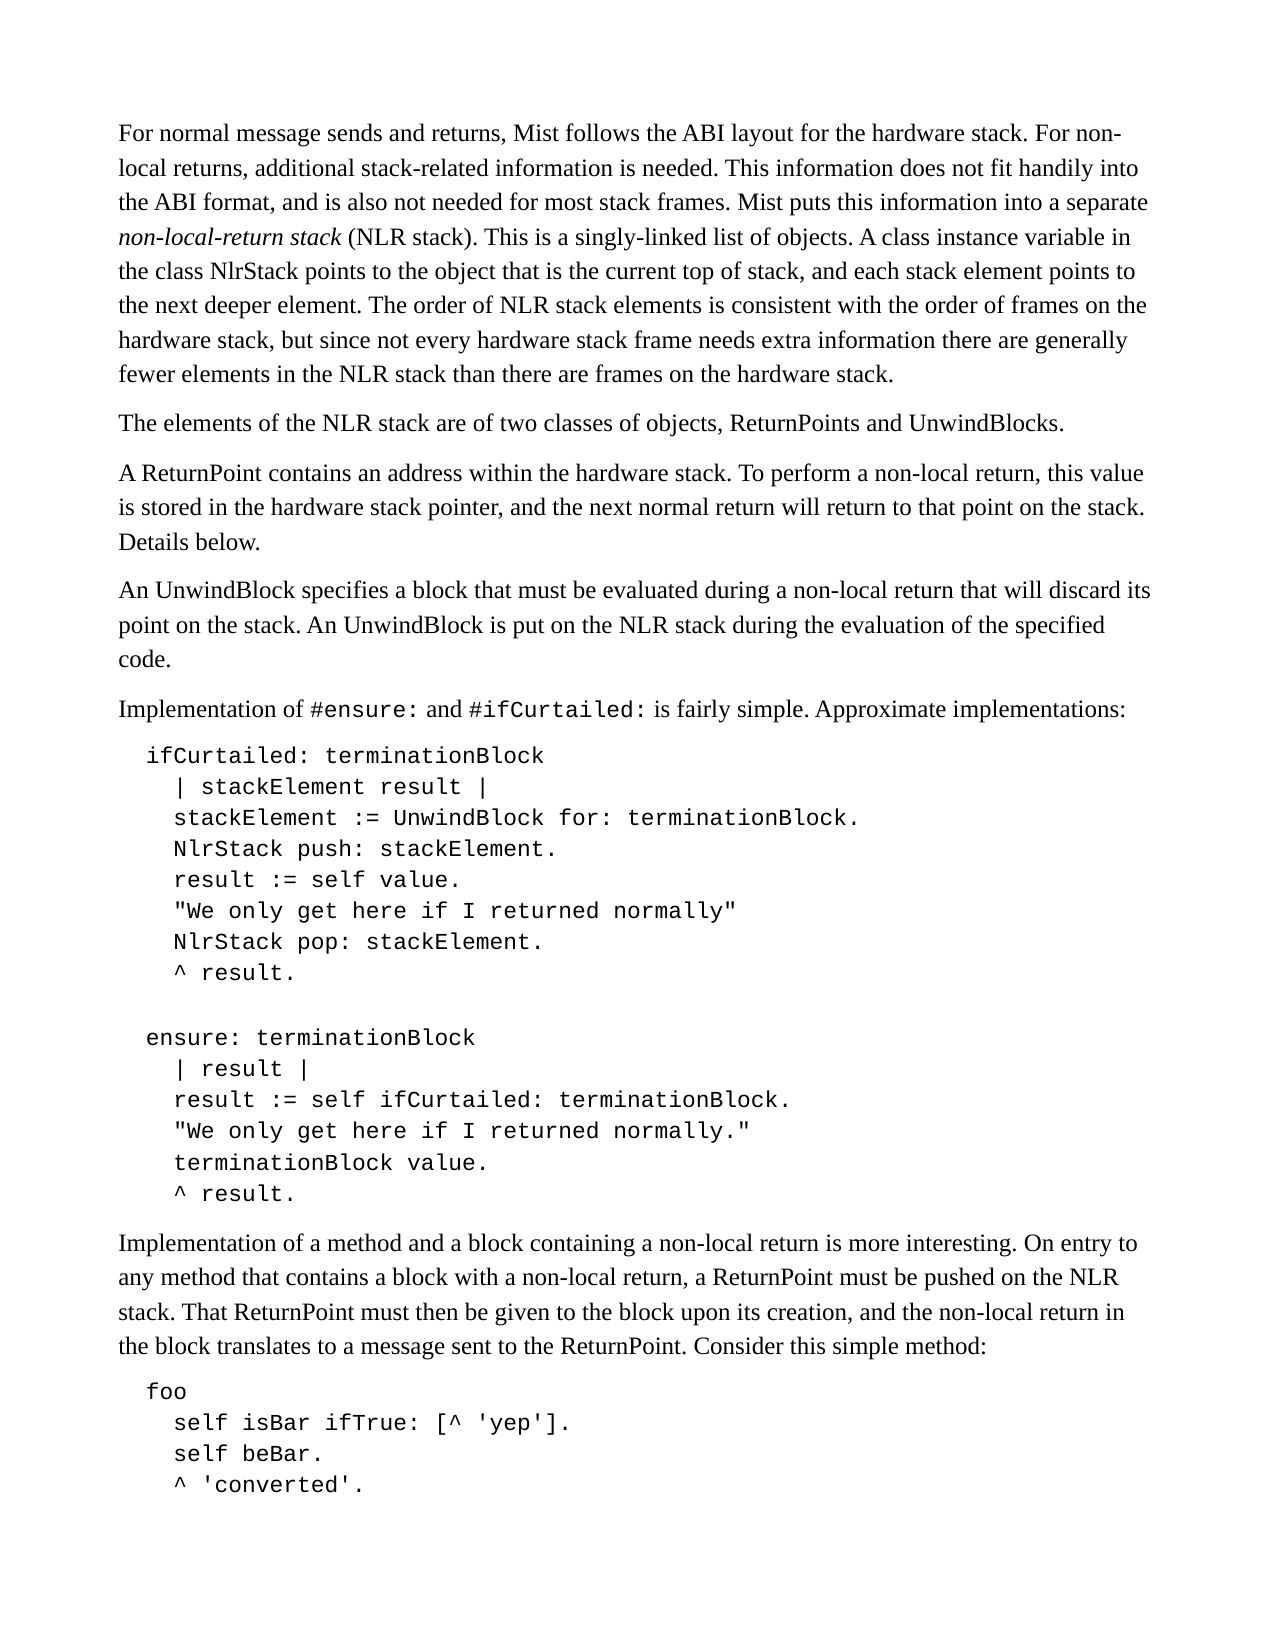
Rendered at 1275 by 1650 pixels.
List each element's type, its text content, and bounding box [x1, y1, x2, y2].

text NlrStack pop: stackElement. [118, 931, 1157, 957]
text result := self value. [118, 869, 1157, 894]
text terminationBlock value. [118, 1151, 1157, 1177]
text The elements of the NLR stack are of two classes of objects, ReturnPoints and UnwindBlocks. [118, 408, 1157, 437]
text stackElement := UnwindBlock for: terminationBlock. [118, 807, 1157, 832]
text Implementation of #ensure: and #ifCurtailed: is fairly simple. Approximate implementations: [118, 694, 1157, 724]
text self isBar ifTrue: [^ 'yep']. [118, 1412, 1157, 1437]
text | result | [118, 1058, 1157, 1084]
text foo [118, 1381, 1157, 1406]
text ifCurtailed: terminationBlock [118, 744, 1157, 770]
text ensure: terminationBlock [118, 1027, 1157, 1053]
text ^ 'converted'. [118, 1474, 1157, 1499]
text ^ result. [118, 962, 1157, 988]
text "We only get here if I returned normally" [118, 900, 1157, 926]
text "We only get here if I returned normally." [118, 1120, 1157, 1146]
text Implementation of a method and a block containing a non-local return is more interesting. On entry to any method that contains a block with a non-local return, a ReturnPoint must be pushed on the NLR stack. That ReturnPoint must then be given to the block upon its creation, and the non-local return in the block translates to a message sent to the ReturnPoint. Consider this simple method: [118, 1228, 1157, 1360]
text self beBar. [118, 1443, 1157, 1468]
text ^ result. [118, 1182, 1157, 1208]
text NlrStack push: stackElement. [118, 838, 1157, 863]
text result := self ifCurtailed: terminationBlock. [118, 1089, 1157, 1115]
text For normal message sends and returns, Mist follows the ABI layout for the hardware stack. For non-local returns, additional stack-related information is needed. This information does not fit handily into the ABI format, and is also not needed for most stack frames. Mist puts this information into a separate non-local-return stack (NLR stack). This is a singly-linked list of objects. A class instance variable in the class NlrStack points to the object that is the current top of stack, and each stack element points to the next deeper element. The order of NLR stack elements is consistent with the order of frames on the hardware stack, but since not every hardware stack frame needs extra information there are generally fewer elements in the NLR stack than there are frames on the hardware stack. [118, 118, 1157, 388]
text | stackElement result | [118, 776, 1157, 801]
text An UnwindBlock specifies a block that must be evaluated during a non-local return that will discard its point on the stack. An UnwindBlock is put on the NLR stack during the evaluation of the specified code. [118, 576, 1157, 673]
text A ReturnPoint contains an address within the hardware stack. To perform a non-local return, this value is stored in the hardware stack pointer, and the next normal return will return to that point on the stack. Details below. [118, 458, 1157, 555]
